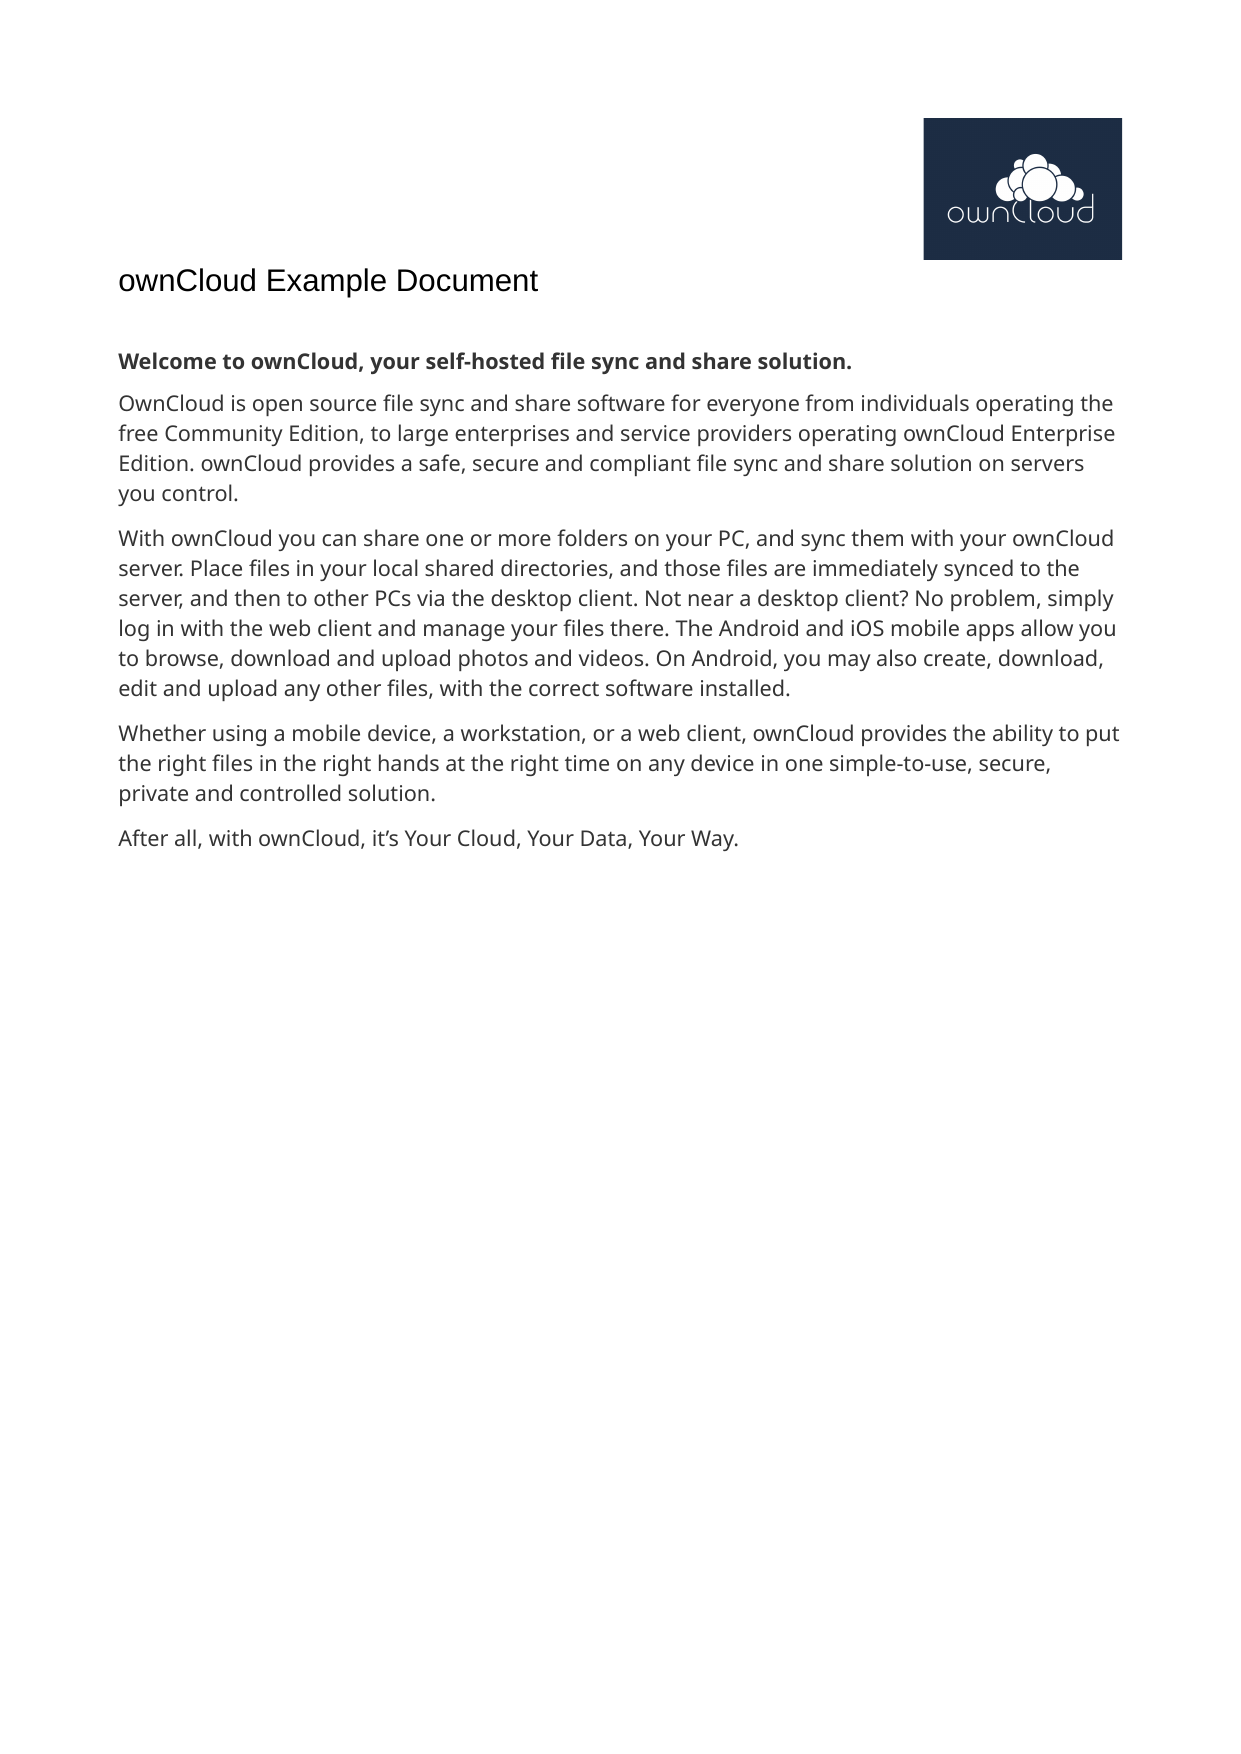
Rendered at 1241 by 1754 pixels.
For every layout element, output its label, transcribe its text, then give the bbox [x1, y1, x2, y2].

text After all, with ownCloud, it’s Your Cloud, Your Data, Your Way. [118, 823, 1122, 853]
text With ownCloud you can share one or more folders on your PC, and sync them with your ownCloud server. Place files in your local shared directories, and those files are immediately synced to the server, and then to other PCs via the desktop client. Not near a desktop client? No problem, simply log in with the web client and manage your files there. The Android and iOS mobile apps allow you to browse, download and upload photos and videos. On Android, you may also create, download, edit and upload any other files, with the correct software installed. [118, 523, 1122, 703]
picture [923, 118, 1123, 260]
text Welcome to ownCloud, your self-hosted file sync and share solution. [118, 346, 1122, 376]
text ownCloud Example Document [118, 262, 1122, 298]
text Whether using a mobile device, a workstation, or a web client, ownCloud provides the ability to put the right files in the right hands at the right time on any device in one simple-to-use, secure, private and controlled solution. [118, 718, 1122, 808]
text OwnCloud is open source file sync and share software for everyone from individuals operating the free Community Edition, to large enterprises and service providers operating ownCloud Enterprise Edition. ownCloud provides a safe, secure and compliant file sync and share solution on servers you control. [118, 388, 1122, 508]
